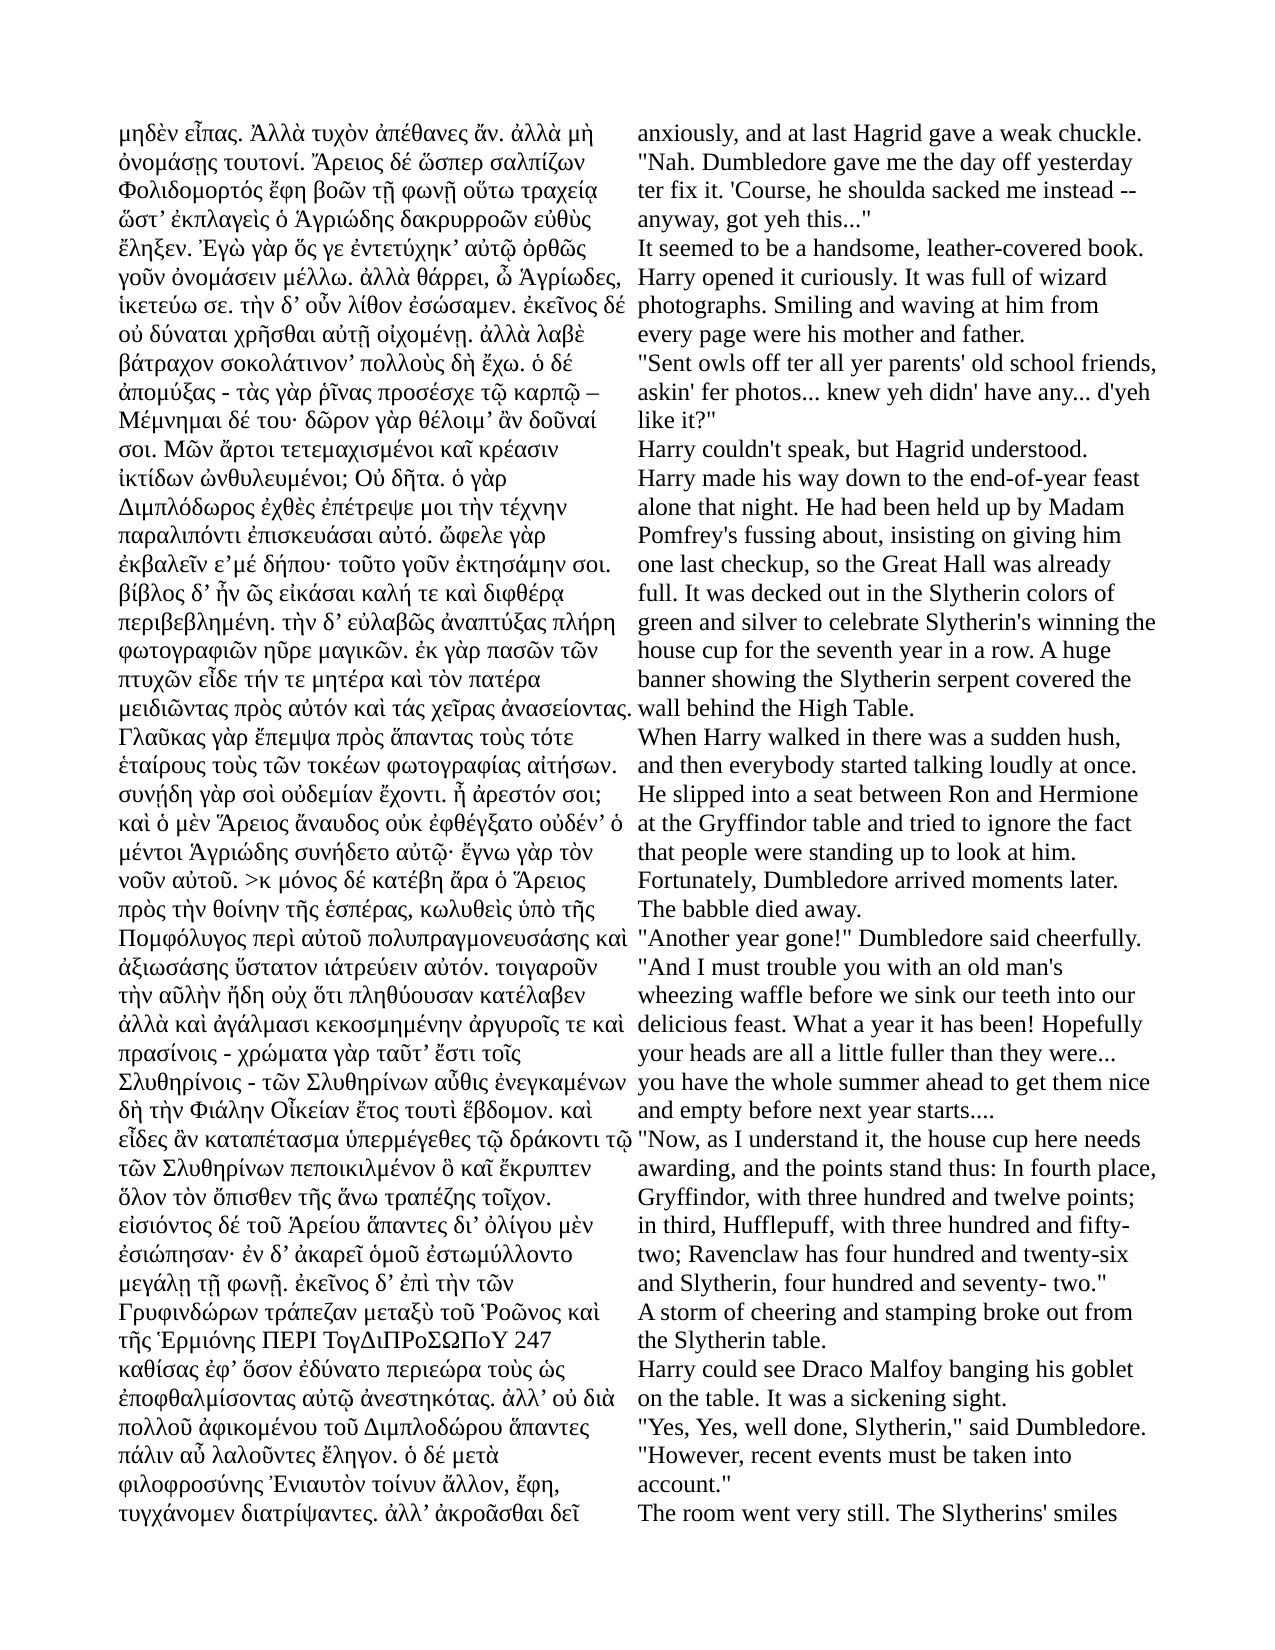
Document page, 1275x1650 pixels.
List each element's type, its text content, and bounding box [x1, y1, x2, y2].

table_cell μηδὲν εἶπας. Ἀλλὰ τυχὸν ἀπέθανες ἄν. ἀλλὰ μὴ ὀνομάσῃς τουτονί. Ἄρειος δέ ὥσπερ σαλπίζων Φολιδομορτός ἔφη βοῶν τῇ φωνῇ οὕτω τραχείᾳ ὥστ’ ἐκπλαγεὶς ὁ Ἁγριώδης δακρυρροῶν εὐθὺς ἔληξεν. Ἐγὼ γὰρ ὅς γε ἐντετύχηκ’ αὐτῷ ὀρθῶς γοῦν ὀνομάσειν μέλλω. ἀλλὰ θάρρει, ὦ Ἁγρίωδες, ἱκετεύω σε. τὴν δ’ οὖν λίθον ἐσώσαμεν. ἐκεῖνος δέ οὐ δύναται χρῆσθαι αὐτῇ οἰχομένῃ. ἀλλὰ λαβὲ βάτραχον σοκολάτινον’ πολλοὺς δὴ ἔχω. ὁ δέ ἀπομύξας - τὰς γὰρ ῥῖνας προσέσχε τῷ καρπῷ – Μέμνημαι δέ του· δῶρον γὰρ θέλοιμ’ ἂν δοῦναί σοι. Μῶν ἄρτοι τετεμαχισμένοι καῖ κρέασιν ἰκτίδων ὠνθυλευμένοι; Οὐ δῆτα. ὁ γὰρ Διμπλόδωρος ἐχθὲς ἐπέτρεψε μοι τὴν τέχνην παραλιπόντι ἐπισκευάσαι αὐτό. ὤφελε γὰρ ἐκβαλεῖν ε’μέ δήπου· τοῦτο γοῦν ἐκτησάμην σοι. βίβλος δ’ ἦν ῶς εἰκάσαι καλή τε καὶ διφθέρᾳ περιβεβλημένη. τὴν δ’ εὐλαβῶς ἀναπτύξας πλήρη φωτογραφιῶν ηῦρε μαγικῶν. ἐκ γὰρ πασῶν τῶν πτυχῶν εἶδε τήν τε μητέρα καὶ τὸν πατέρα μειδιῶντας πρὸς αὐτόν καὶ τάς χεῖρας ἀνασείοντας. Γλαῦκας γὰρ ἔπεμψα πρὸς ἅπαντας τοὺς τότε ἑταίρους τοὺς τῶν τοκέων φωτογραφίας αἰτήσων. συνῄδη γὰρ σοὶ οὐδεμίαν ἔχοντι. ἦ ἀρεστόν σοι; καὶ ὁ μὲν Ἅρειος ἄναυδος οὐκ ἐφθέγξατο οὐδέν’ ὁ μέντοι Ἁγριώδης συνήδετο αὐτῷ· ἔγνω γὰρ τὸν νοῦν αὐτοῦ. >κ μόνος δέ κατέβη ἄρα ὁ Ἅρειος πρὸς τὴν θοίνην τῆς ἑσπέρας, κωλυθεὶς ὑπὸ τῆς Πομφόλυγος περὶ αὐτοῦ πολυπραγμονευσάσης καὶ ἀξιωσάσης ὕστατον ιάτρεύειν αὐτόν. τοιγαροῦν τὴν αῦλὴν ἤδη οὐχ ὅτι πληθύουσαν κατέλαβεν ἀλλὰ καὶ ἀγάλμασι κεκοσμημένην ἀργυροῖς τε καὶ πρασίνοις - χρώματα γὰρ ταῦτ’ ἔστι τοῖς Σλυθηρίνοις - τῶν Σλυθηρίνων αὖθις ἐνεγκαμένων δὴ τὴν Φιάλην Οἶκείαν ἔτος τουτὶ ἕβδομον. καὶ εἶδες ἂν καταπέτασμα ὑπερμέγεθες τῷ δράκοντι τῷ τῶν Σλυθηρίνων πεποικιλμένον ὃ καῖ ἔκρυπτεν ὅλον τὸν ὄπισθεν τῆς ἅνω τραπέζης τοῖχον. εἰσιόντος δέ τοῦ Ἁρείου ἅπαντες δι’ ὀλίγου μὲν ἐσιώπησαν· ἐν δ’ ἀκαρεῖ ὁμοῦ ἐστωμύλλοντο μεγάλῃ τῇ φωνῇ. ἐκεῖνος δ’ ἐπὶ τὴν τῶν Γρυφινδώρων τράπεζαν μεταξὺ τοῦ Ῥοῶνος καὶ τῆς Ἑρμιόνης ΠΕΡΙ ΤογΔιΠΡοΣΩΠοΥ 247 καθίσας ἐφ’ ὅσον ἐδύνατο περιεώρα τοὺς ὡς ἐποφθαλμίσοντας αὐτῷ ἀνεστηκότας. ἀλλ’ οὐ διὰ πολλοῦ ἀφικομένου τοῦ Διμπλοδώρου ἅπαντες πάλιν αὖ λαλοῦντες ἔληγον. ὁ δέ μετὰ φιλοφροσύνης Ἐνιαυτὸν τοίνυν ἄλλον, ἔφη, τυγχάνομεν διατρίψαντες. ἀλλ’ ἀκροᾶσθαι δεῖ [118, 118, 637, 1527]
table_cell anxiously, and at last Hagrid gave a weak chuckle. "Nah. Dumbledore gave me the day off yesterday ter fix it. 'Course, he shoulda sacked me instead -- anyway, got yeh this..." It seemed to be a handsome, leather-covered book. Harry opened it curiously. It was full of wizard photographs. Smiling and waving at him from every page were his mother and father. "Sent owls off ter all yer parents' old school friends, askin' fer photos... knew yeh didn' have any... d'yeh like it?" Harry couldn't speak, but Hagrid understood. Harry made his way down to the end-of-year feast alone that night. He had been held up by Madam Pomfrey's fussing about, insisting on giving him one last checkup, so the Great Hall was already full. It was decked out in the Slytherin colors of green and silver to celebrate Slytherin's winning the house cup for the seventh year in a row. A huge banner showing the Slytherin serpent covered the wall behind the High Table. When Harry walked in there was a sudden hush, and then everybody started talking loudly at once. He slipped into a seat between Ron and Hermione at the Gryffindor table and tried to ignore the fact that people were standing up to look at him. Fortunately, Dumbledore arrived moments later. The babble died away. "Another year gone!" Dumbledore said cheerfully. "And I must trouble you with an old man's wheezing waffle before we sink our teeth into our delicious feast. What a year it has been! Hopefully your heads are all a little fuller than they were... you have the whole summer ahead to get them nice and empty before next year starts.... "Now, as I understand it, the house cup here needs awarding, and the points stand thus: In fourth place, Gryffindor, with three hundred and twelve points; in third, Hufflepuff, with three hundred and fifty-two; Ravenclaw has four hundred and twenty-six and Slytherin, four hundred and seventy- two." A storm of cheering and stamping broke out from the Slytherin table. Harry could see Draco Malfoy banging his goblet on the table. It was a sickening sight. "Yes, Yes, well done, Slytherin," said Dumbledore. "However, recent events must be taken into account." The room went very still. The Slytherins' smiles [637, 118, 1157, 1527]
